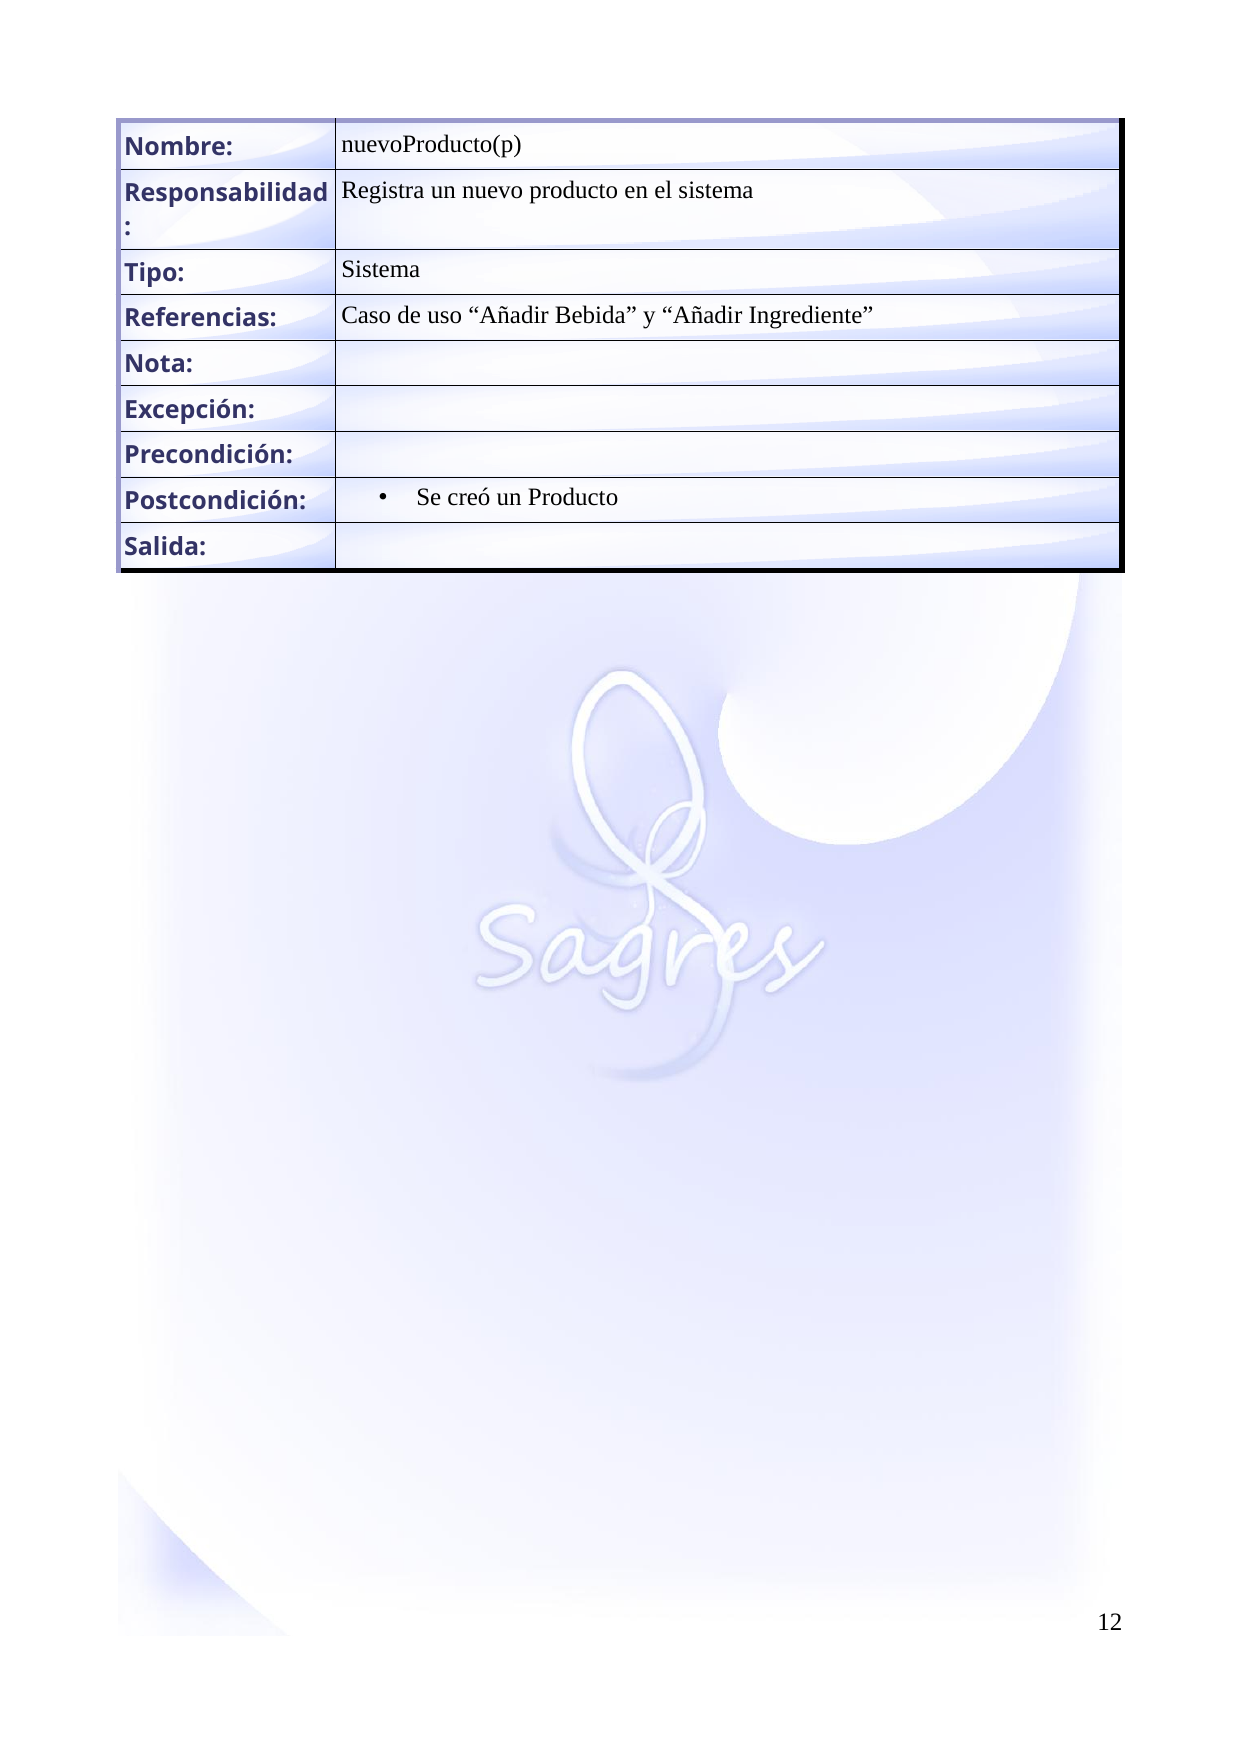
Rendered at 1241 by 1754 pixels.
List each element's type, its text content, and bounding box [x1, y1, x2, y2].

table_cell Salida: [121, 523, 335, 568]
table_cell Registra un nuevo producto en el sistema [336, 170, 1119, 248]
table_header nuevoProducto(p) [336, 123, 1119, 169]
table_cell Responsabilidad: [121, 170, 335, 248]
table_cell Tipo: [121, 250, 335, 294]
table_cell Sistema [336, 250, 1119, 294]
table_cell Excepción: [121, 386, 335, 431]
table_cell [336, 386, 1119, 431]
table_cell [336, 341, 1119, 385]
table_cell Nota: [121, 341, 335, 385]
table_cell Precondición: [121, 432, 335, 477]
table_header Nombre: [121, 123, 335, 169]
table_cell [336, 523, 1119, 568]
table_cell Referencias: [121, 295, 335, 340]
table_cell Se creó un Producto [336, 478, 1119, 522]
table_cell [336, 432, 1119, 477]
table_cell Postcondición: [121, 478, 335, 522]
picture [118, 573, 1122, 1636]
table_cell Caso de uso “Añadir Bebida” y “Añadir Ingrediente” [336, 295, 1119, 340]
